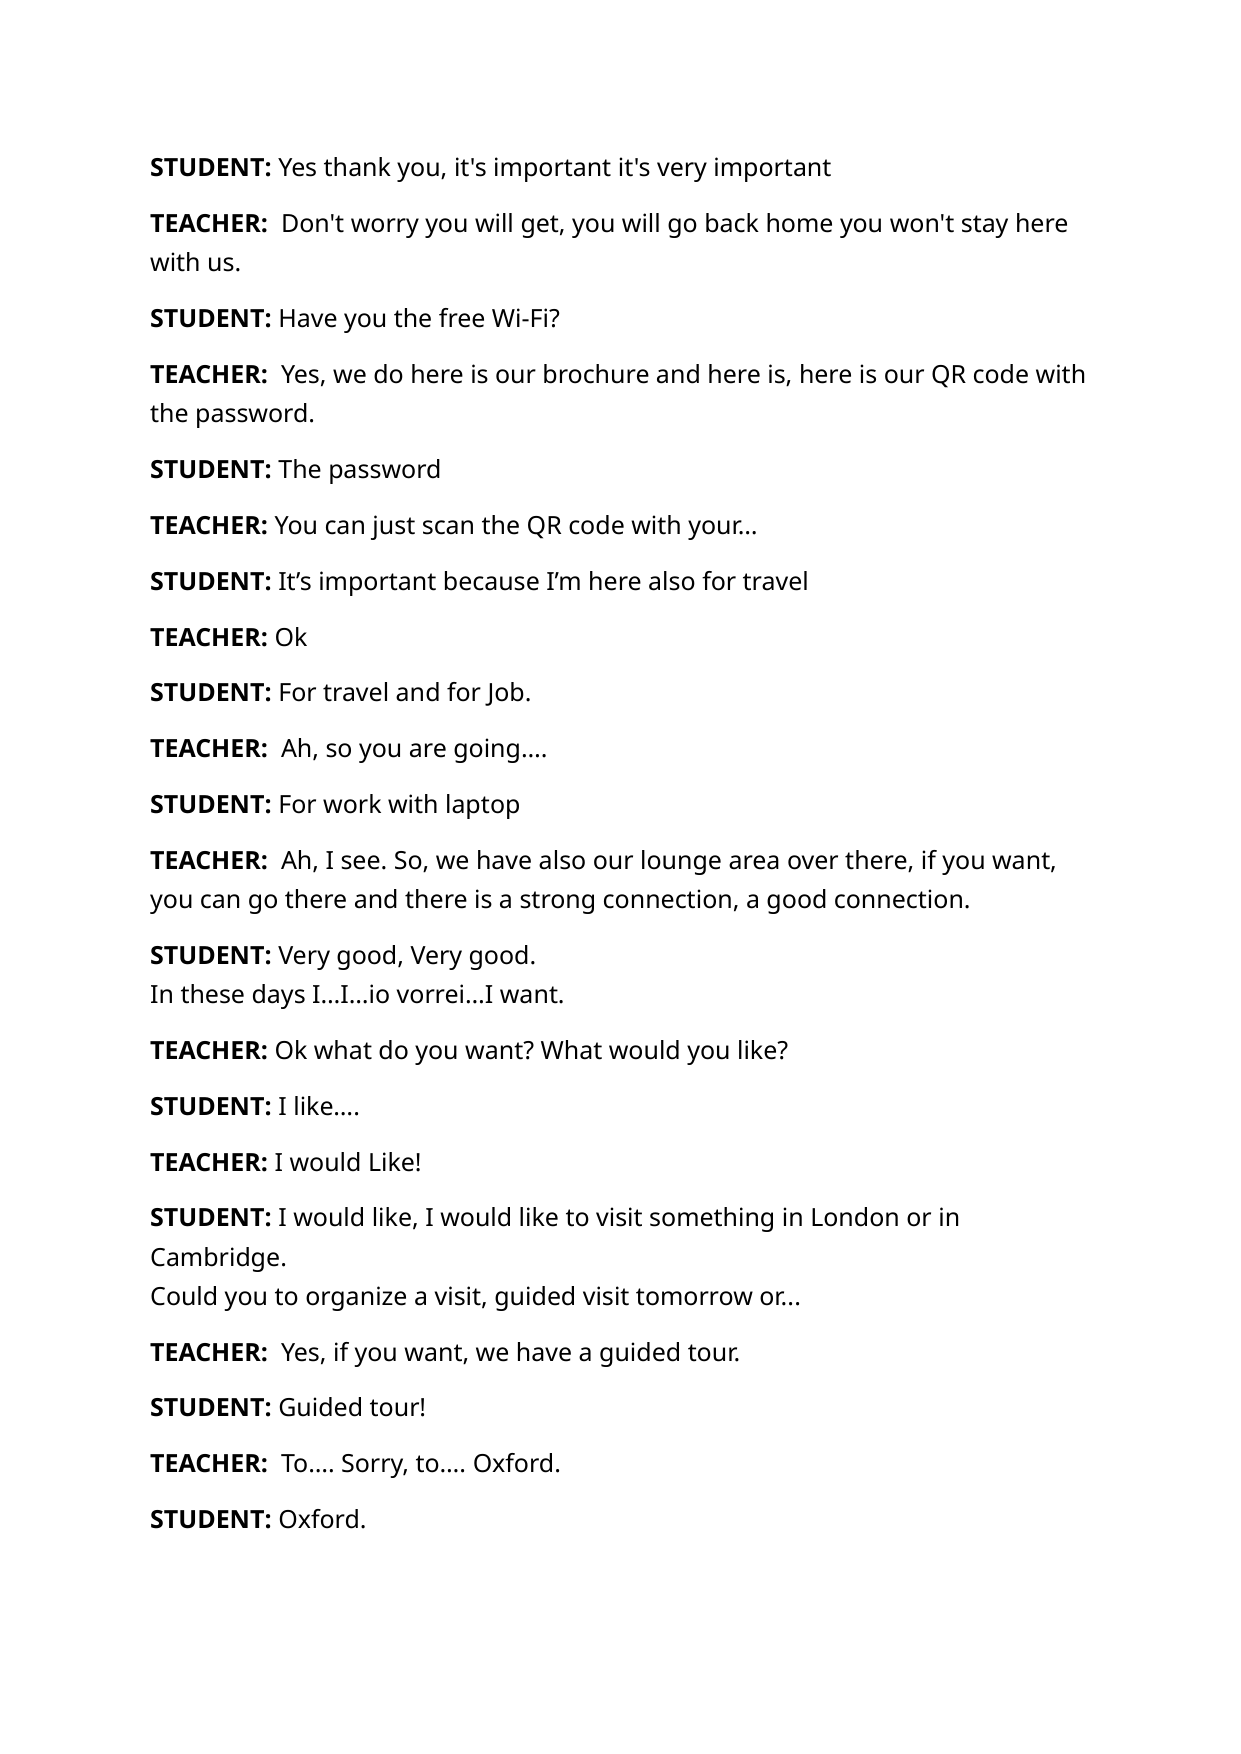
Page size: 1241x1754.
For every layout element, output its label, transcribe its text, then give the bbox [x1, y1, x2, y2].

text STUDENT: For travel and for Job. [150, 675, 1090, 709]
text STUDENT: It’s important because I’m here also for travel [150, 563, 1090, 597]
text TEACHER: Don't worry you will get, you will go back home you won't stay here with us. [150, 206, 1090, 279]
text TEACHER: To…. Sorry, to…. Oxford. [150, 1446, 1090, 1480]
text STUDENT: Have you the free Wi-Fi? [150, 301, 1090, 335]
text STUDENT: I would like, I would like to visit something in London or in Cambridge. Could you to organize a visit, guided visit tomorrow or... [150, 1200, 1090, 1312]
text TEACHER: I would Like! [150, 1144, 1090, 1178]
text TEACHER: You can just scan the QR code with your… [150, 507, 1090, 542]
text STUDENT: I like…. [150, 1088, 1090, 1122]
text TEACHER: Ah, I see. So, we have also our lounge area over there, if you want, you can go there and there is a strong connection, a good connection. [150, 842, 1090, 916]
text STUDENT: Yes thank you, it's important it's very important [150, 150, 1090, 184]
text STUDENT: Very good, Very good. In these days I…I…io vorrei…I want. [150, 937, 1090, 1011]
text STUDENT: Guided tour! [150, 1390, 1090, 1424]
text STUDENT: For work with laptop [150, 787, 1090, 821]
text TEACHER: Yes, we do here is our brochure and here is, here is our QR code with the password. [150, 357, 1090, 430]
text TEACHER: Ah, so you are going…. [150, 731, 1090, 765]
text TEACHER: Yes, if you want, we have a guided tour. [150, 1334, 1090, 1368]
text STUDENT: Oxford. [150, 1502, 1090, 1536]
text TEACHER: Ok [150, 619, 1090, 653]
text STUDENT: The password [150, 452, 1090, 486]
text TEACHER: Ok what do you want? What would you like? [150, 1032, 1090, 1067]
